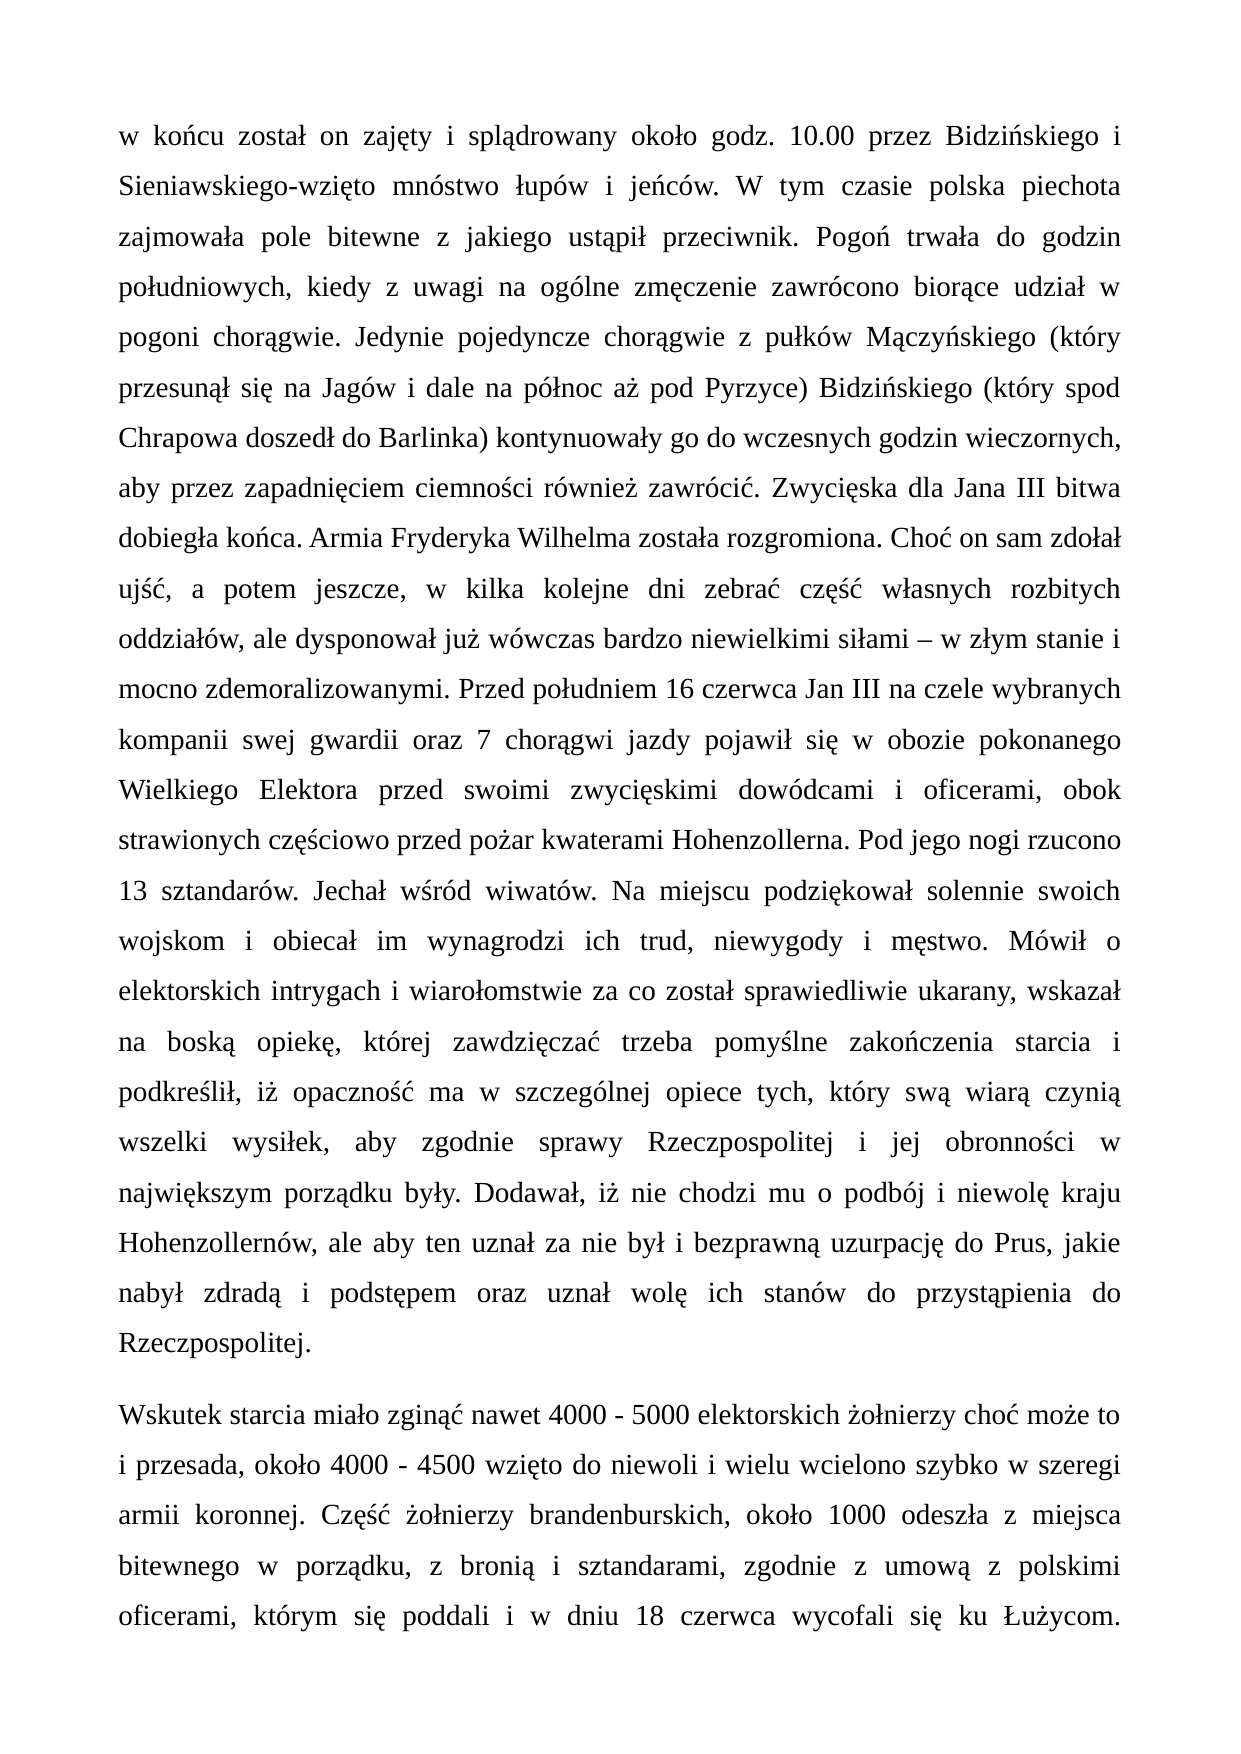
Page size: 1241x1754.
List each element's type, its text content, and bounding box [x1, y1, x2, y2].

text Wskutek starcia miało zginąć nawet 4000 - 5000 elektorskich żołnierzy choć może to i przesada, około 4000 - 4500 wzięto do niewoli i wielu wcielono szybko w szeregi armii koronnej. Część żołnierzy brandenburskich, około 1000 odeszła z miejsca bitewnego w porządku, z bronią i sztandarami, zgodnie z umową z polskimi oficerami, którym się poddali i w dniu 18 czerwca wycofali się ku Łużycom. [118, 1397, 1122, 1632]
text w końcu został on zajęty i splądrowany około godz. 10.00 przez Bidzińskiego i Sieniawskiego-wzięto mnóstwo łupów i jeńców. W tym czasie polska piechota zajmowała pole bitewne z jakiego ustąpił przeciwnik. Pogoń trwała do godzin południowych, kiedy z uwagi na ogólne zmęczenie zawrócono biorące udział w pogoni chorągwie. Jedynie pojedyncze chorągwie z pułków Mączyńskiego (który przesunął się na Jagów i dale na północ aż pod Pyrzyce) Bidzińskiego (który spod Chrapowa doszedł do Barlinka) kontynuowały go do wczesnych godzin wieczornych, aby przez zapadnięciem ciemności również zawrócić. Zwycięska dla Jana III bitwa dobiegła końca. Armia Fryderyka Wilhelma została rozgromiona. Choć on sam zdołał ujść, a potem jeszcze, w kilka kolejne dni zebrać część własnych rozbitych oddziałów, ale dysponował już wówczas bardzo niewielkimi siłami – w złym stanie i mocno zdemoralizowanymi. Przed południem 16 czerwca Jan III na czele wybranych kompanii swej gwardii oraz 7 chorągwi jazdy pojawił się w obozie pokonanego Wielkiego Elektora przed swoimi zwycięskimi dowódcami i oficerami, obok strawionych częściowo przed pożar kwaterami Hohenzollerna. Pod jego nogi rzucono 13 sztandarów. Jechał wśród wiwatów. Na miejscu podziękował solennie swoich wojskom i obiecał im wynagrodzi ich trud, niewygody i męstwo. Mówił o elektorskich intrygach i wiarołomstwie za co został sprawiedliwie ukarany, wskazał na boską opiekę, której zawdzięczać trzeba pomyślne zakończenia starcia i podkreślił, iż opaczność ma w szczególnej opiece tych, który swą wiarą czynią wszelki wysiłek, aby zgodnie sprawy Rzeczpospolitej i jej obronności w największym porządku były. Dodawał, iż nie chodzi mu o podbój i niewolę kraju Hohenzollernów, ale aby ten uznał za nie był i bezprawną uzurpację do Prus, jakie nabył zdradą i podstępem oraz uznał wolę ich stanów do przystąpienia do Rzeczpospolitej. [118, 118, 1122, 1359]
